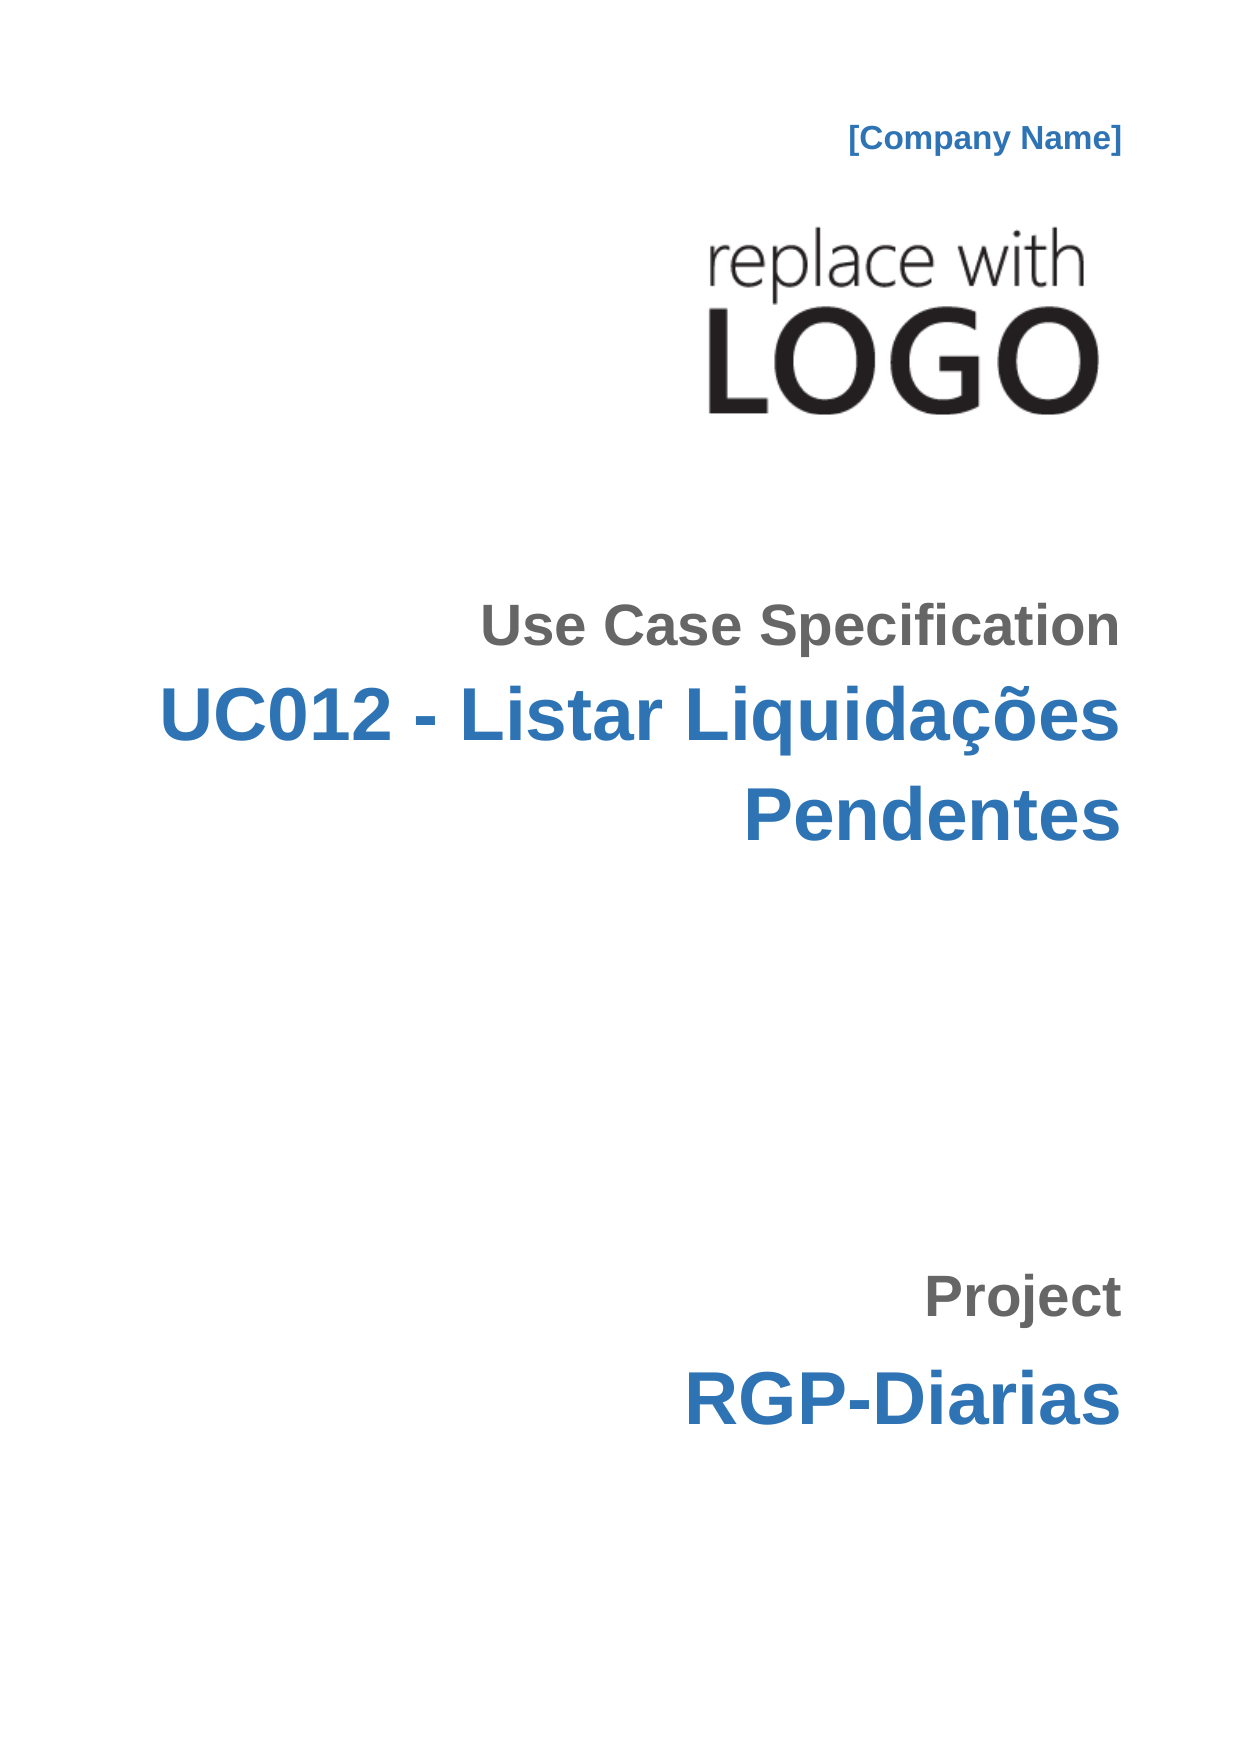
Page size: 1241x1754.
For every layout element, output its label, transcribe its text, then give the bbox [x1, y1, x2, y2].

picture [687, 206, 1123, 445]
text UC012 - Listar Liquidações Pendentes [118, 670, 1122, 856]
text [Company Name] [118, 118, 1122, 157]
title RGP-Diarias [118, 1354, 1122, 1440]
title Use Case Specification [118, 591, 1122, 658]
title Project [118, 1262, 1122, 1329]
